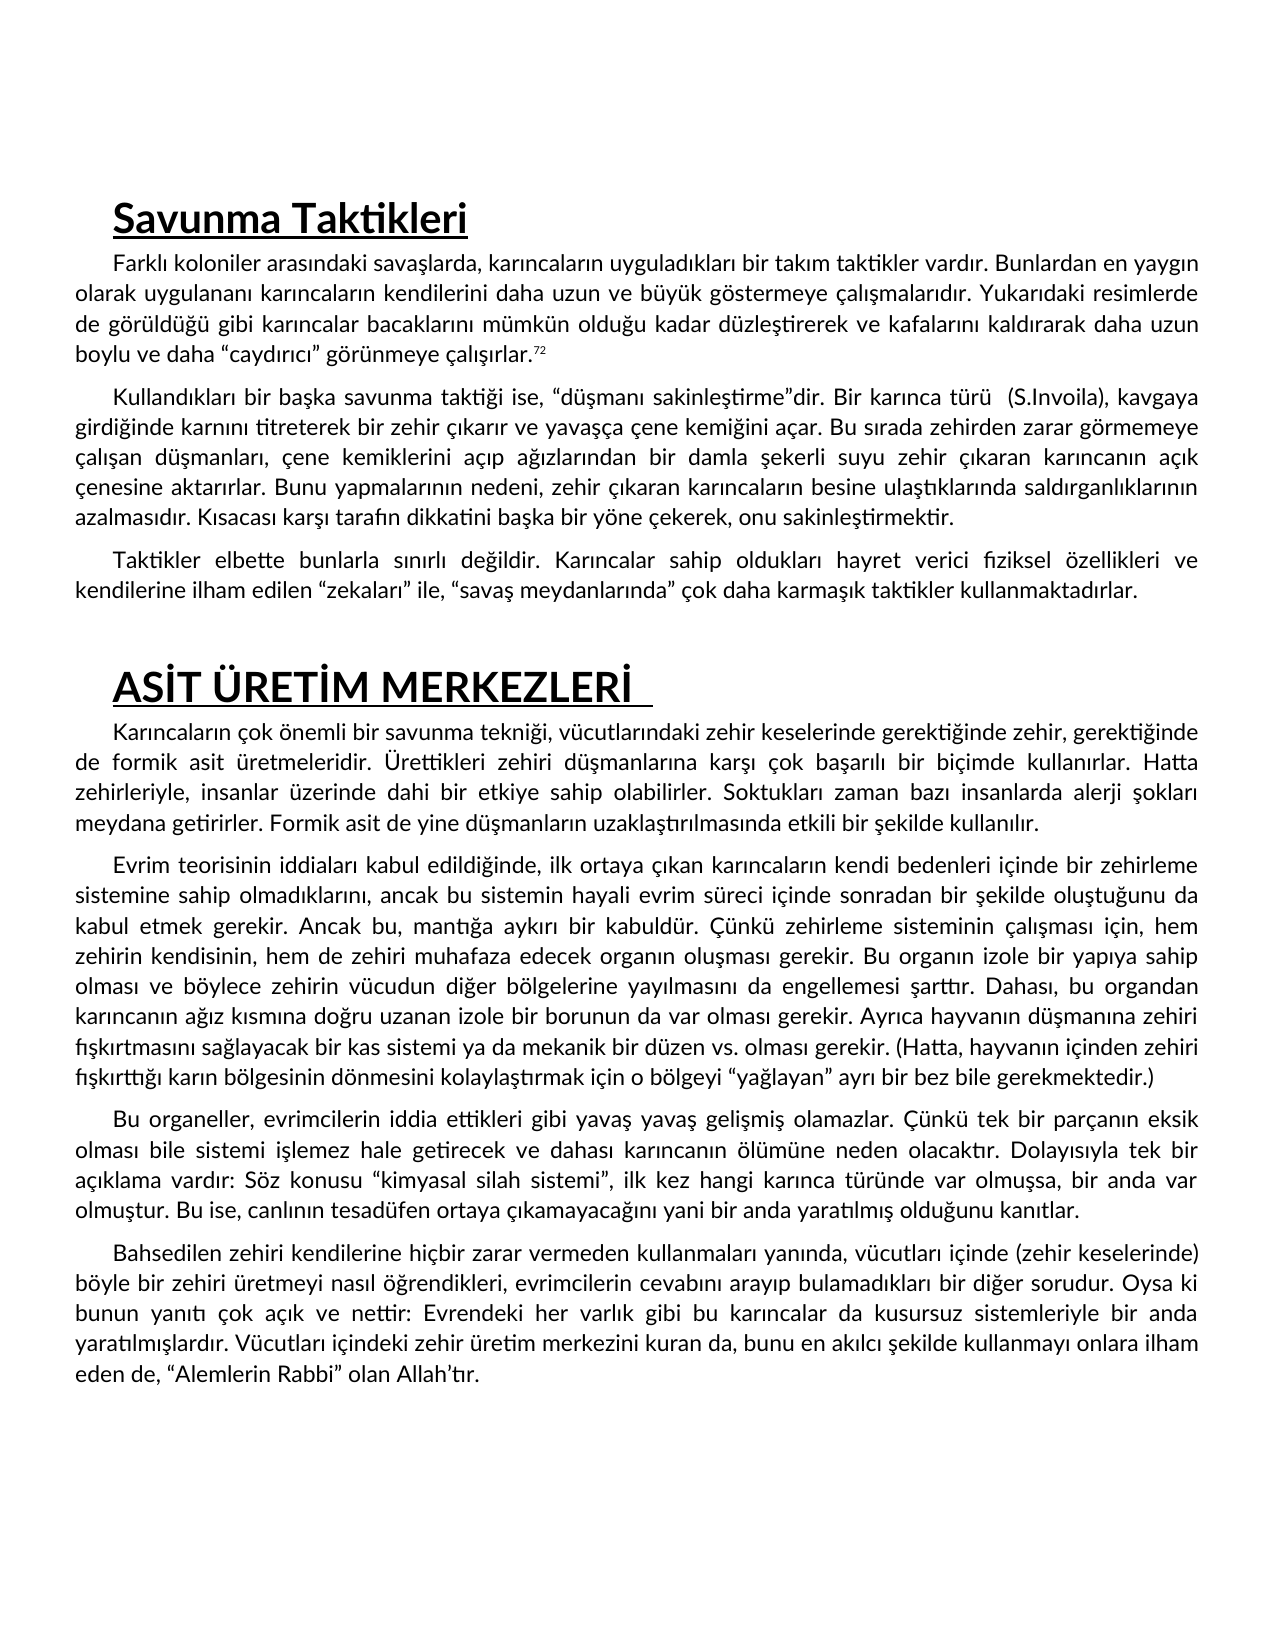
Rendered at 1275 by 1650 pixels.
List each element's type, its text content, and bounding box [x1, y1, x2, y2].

text Bahsedilen zehiri kendilerine hiçbir zarar vermeden kullanmaları yanında, vücutları içinde (zehir keselerinde) böyle bir zehiri üretmeyi nasıl öğrendikleri, evrimcilerin cevabını arayıp bulamadıkları bir diğer sorudur. Oysa ki bunun yanıtı çok açık ve nettir: Evrendeki her varlık gibi bu karıncalar da kusursuz sistemleriyle bir anda yaratılmışlardır. Vücutları içindeki zehir üretim merkezini kuran da, bunu en akılcı şekilde kullanmayı onlara ilham eden de, “Alemlerin Rabbi” olan Allah’tır. [75, 1238, 1200, 1387]
subtitle Savunma Taktikleri [112, 193, 1200, 243]
text Farklı koloniler arasındaki savaşlarda, karıncaların uyguladıkları bir takım taktikler vardır. Bunlardan en yaygın olarak uygulananı karıncaların kendilerini daha uzun ve büyük göstermeye çalışmalarıdır. Yukarıdaki resimlerde de görüldüğü gibi karıncalar bacaklarını mümkün olduğu kadar düzleştirerek ve kafalarını kaldırarak daha uzun boylu ve daha “caydırıcı” görünmeye çalışırlar.72 [75, 249, 1200, 367]
text Evrim teorisinin iddiaları kabul edildiğinde, ilk ortaya çıkan karıncaların kendi bedenleri içinde bir zehirleme sistemine sahip olmadıklarını, ancak bu sistemin hayali evrim süreci içinde sonradan bir şekilde oluştuğunu da kabul etmek gerekir. Ancak bu, mantığa aykırı bir kabuldür. Çünkü zehirleme sisteminin çalışması için, hem zehirin kendisinin, hem de zehiri muhafaza edecek organın oluşması gerekir. Bu organın izole bir yapıya sahip olması ve böylece zehirin vücudun diğer bölgelerine yayılmasını da engellemesi şarttır. Dahası, bu organdan karıncanın ağız kısmına doğru uzanan izole bir borunun da var olması gerekir. Ayrıca hayvanın düşmanına zehiri fışkırtmasını sağlayacak bir kas sistemi ya da mekanik bir düzen vs. olması gerekir. (Hatta, hayvanın içinden zehiri fışkırttığı karın bölgesinin dönmesini kolaylaştırmak için o bölgeyi “yağlayan” ayrı bir bez bile gerekmektedir.) [75, 851, 1200, 1090]
subtitle ASİT ÜRETİM MERKEZLERİ [112, 661, 1200, 711]
text Kullandıkları bir başka savunma taktiği ise, “düşmanı sakinleştirme”dir. Bir karınca türü (S.Invoila), kavgaya girdiğinde karnını titreterek bir zehir çıkarır ve yavaşça çene kemiğini açar. Bu sırada zehirden zarar görmemeye çalışan düşmanları, çene kemiklerini açıp ağızlarından bir damla şekerli suyu zehir çıkaran karıncanın açık çenesine aktarırlar. Bunu yapmalarının nedeni, zehir çıkaran karıncaların besine ulaştıklarında saldırganlıklarının azalmasıdır. Kısacası karşı tarafın dikkatini başka bir yöne çekerek, onu sakinleştirmektir. [75, 382, 1200, 531]
text Karıncaların çok önemli bir savunma tekniği, vücutlarındaki zehir keselerinde gerektiğinde zehir, gerektiğinde de formik asit üretmeleridir. Ürettikleri zehiri düşmanlarına karşı çok başarılı bir biçimde kullanırlar. Hatta zehirleriyle, insanlar üzerinde dahi bir etkiye sahip olabilirler. Soktukları zaman bazı insanlarda alerji şokları meydana getirirler. Formik asit de yine düşmanların uzaklaştırılmasında etkili bir şekilde kullanılır. [75, 718, 1200, 836]
text Taktikler elbette bunlarla sınırlı değildir. Karıncalar sahip oldukları hayret verici fiziksel özellikleri ve kendilerine ilham edilen “zekaları” ile, “savaş meydanlarında” çok daha karmaşık taktikler kullanmaktadırlar. [75, 546, 1200, 603]
text Bu organeller, evrimcilerin iddia ettikleri gibi yavaş yavaş gelişmiş olamazlar. Çünkü tek bir parçanın eksik olması bile sistemi işlemez hale getirecek ve dahası karıncanın ölümüne neden olacaktır. Dolayısıyla tek bir açıklama vardır: Söz konusu “kimyasal silah sistemi”, ilk kez hangi karınca türünde var olmuşsa, bir anda var olmuştur. Bu ise, canlının tesadüfen ortaya çıkamayacağını yani bir anda yaratılmış olduğunu kanıtlar. [75, 1105, 1200, 1223]
